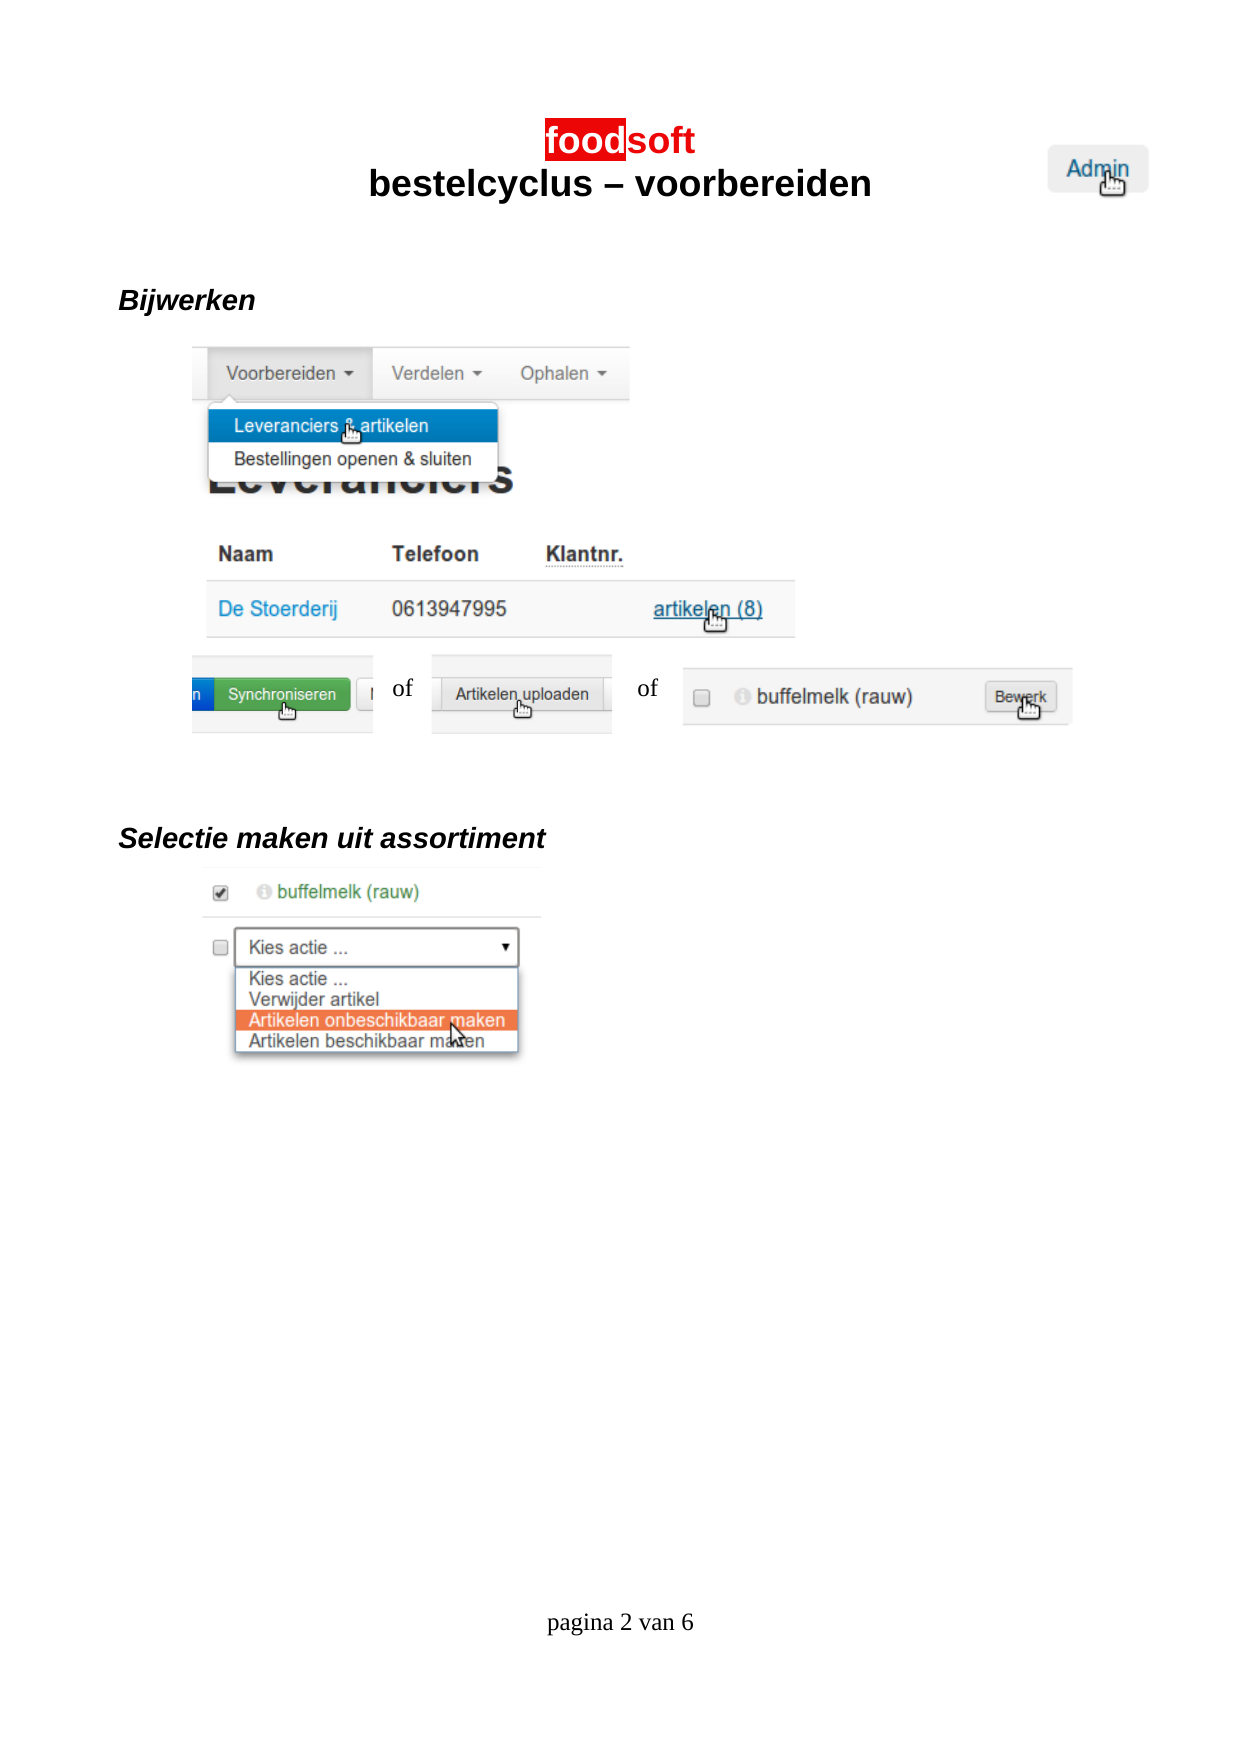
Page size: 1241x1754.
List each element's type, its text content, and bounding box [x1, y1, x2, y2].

picture [1029, 127, 1168, 220]
text of [613, 650, 1122, 742]
text of [192, 650, 431, 742]
title foodsoft bestelcyclus – voorbereiden [118, 118, 1122, 204]
picture [192, 329, 630, 510]
picture [192, 867, 542, 1067]
picture [192, 521, 795, 638]
picture [431, 650, 613, 743]
subtitle Bijwerken [118, 283, 1122, 317]
subtitle Selectie maken uit assortiment [118, 821, 1122, 854]
picture [192, 652, 374, 741]
picture [682, 658, 1073, 734]
